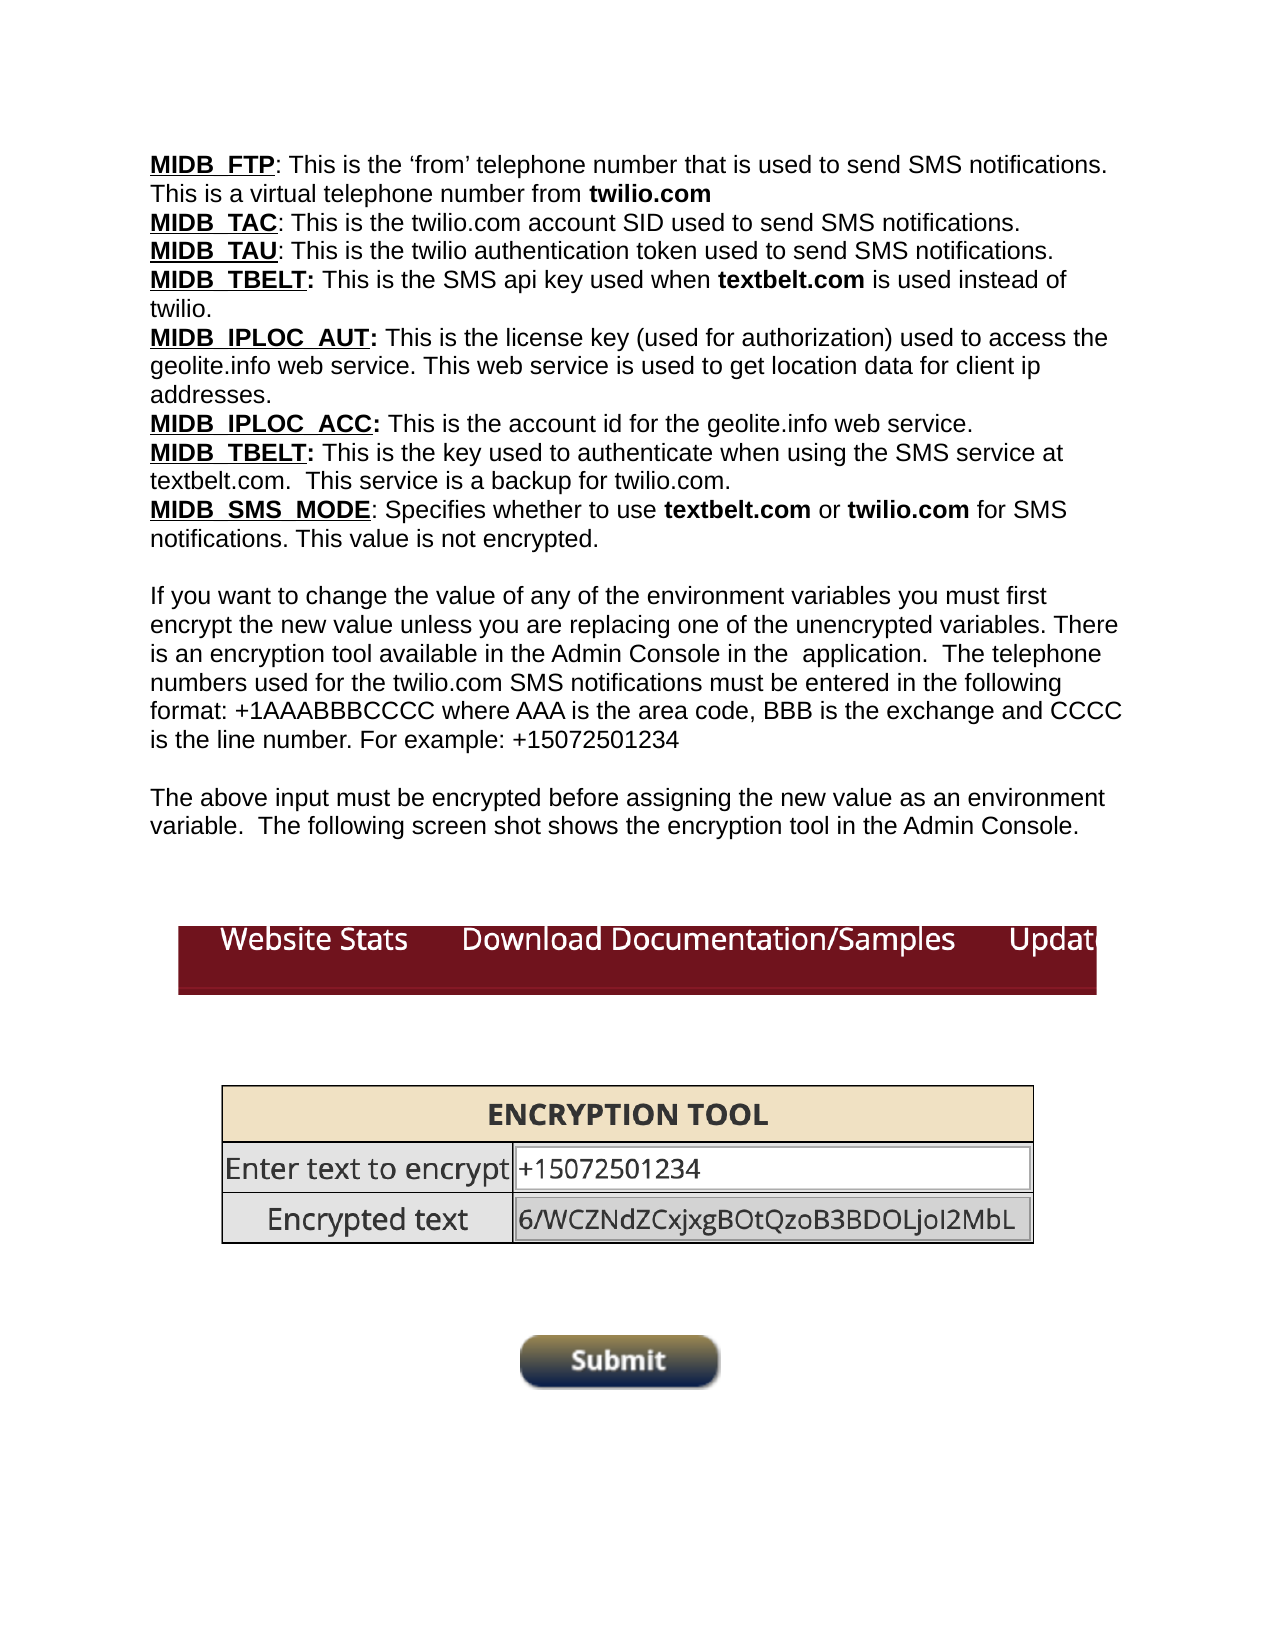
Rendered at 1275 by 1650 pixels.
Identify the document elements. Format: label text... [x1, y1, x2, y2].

text If you want to change the value of any of the environment variables you must first encrypt the new value unless you are replacing one of the unencrypted variables. There is an encryption tool available in the Admin Console in the application. The telephone numbers used for the twilio.com SMS notifications must be entered in the following format: +1AAABBBCCCC where AAA is the area code, BBB is the exchange and CCCC is the line number. For example: +15072501234 [150, 581, 1125, 754]
text MIDB_TAC: This is the twilio.com account SID used to send SMS notifications. [150, 207, 1125, 236]
text MIDB_TBELT: This is the key used to authenticate when using the SMS service at textbelt.com. This service is a backup for twilio.com. [150, 437, 1125, 495]
text MIDB_FTP: This is the ‘from’ telephone number that is used to send SMS notifications. This is a virtual telephone number from twilio.com [150, 150, 1125, 207]
text MIDB_TAU: This is the twilio authentication token used to send SMS notifications. [150, 236, 1125, 265]
text MIDB_IPLOC_ACC: This is the account id for the geolite.info web service. [150, 409, 1125, 437]
text MIDB_SMS_MODE: Specifies whether to use textbelt.com or twilio.com for SMS notifications. This value is not encrypted. [150, 495, 1125, 552]
text MIDB_IPLOC_AUT: This is the license key (used for authorization) used to access the geolite.info web service. This web service is used to get location data for client ip addresses. [150, 322, 1125, 409]
picture [178, 926, 1097, 1455]
text The above input must be encrypted before assigning the new value as an environment variable. The following screen shot shows the encryption tool in the Admin Console. [150, 782, 1125, 840]
text MIDB_TBELT: This is the SMS api key used when textbelt.com is used instead of twilio. [150, 265, 1125, 322]
